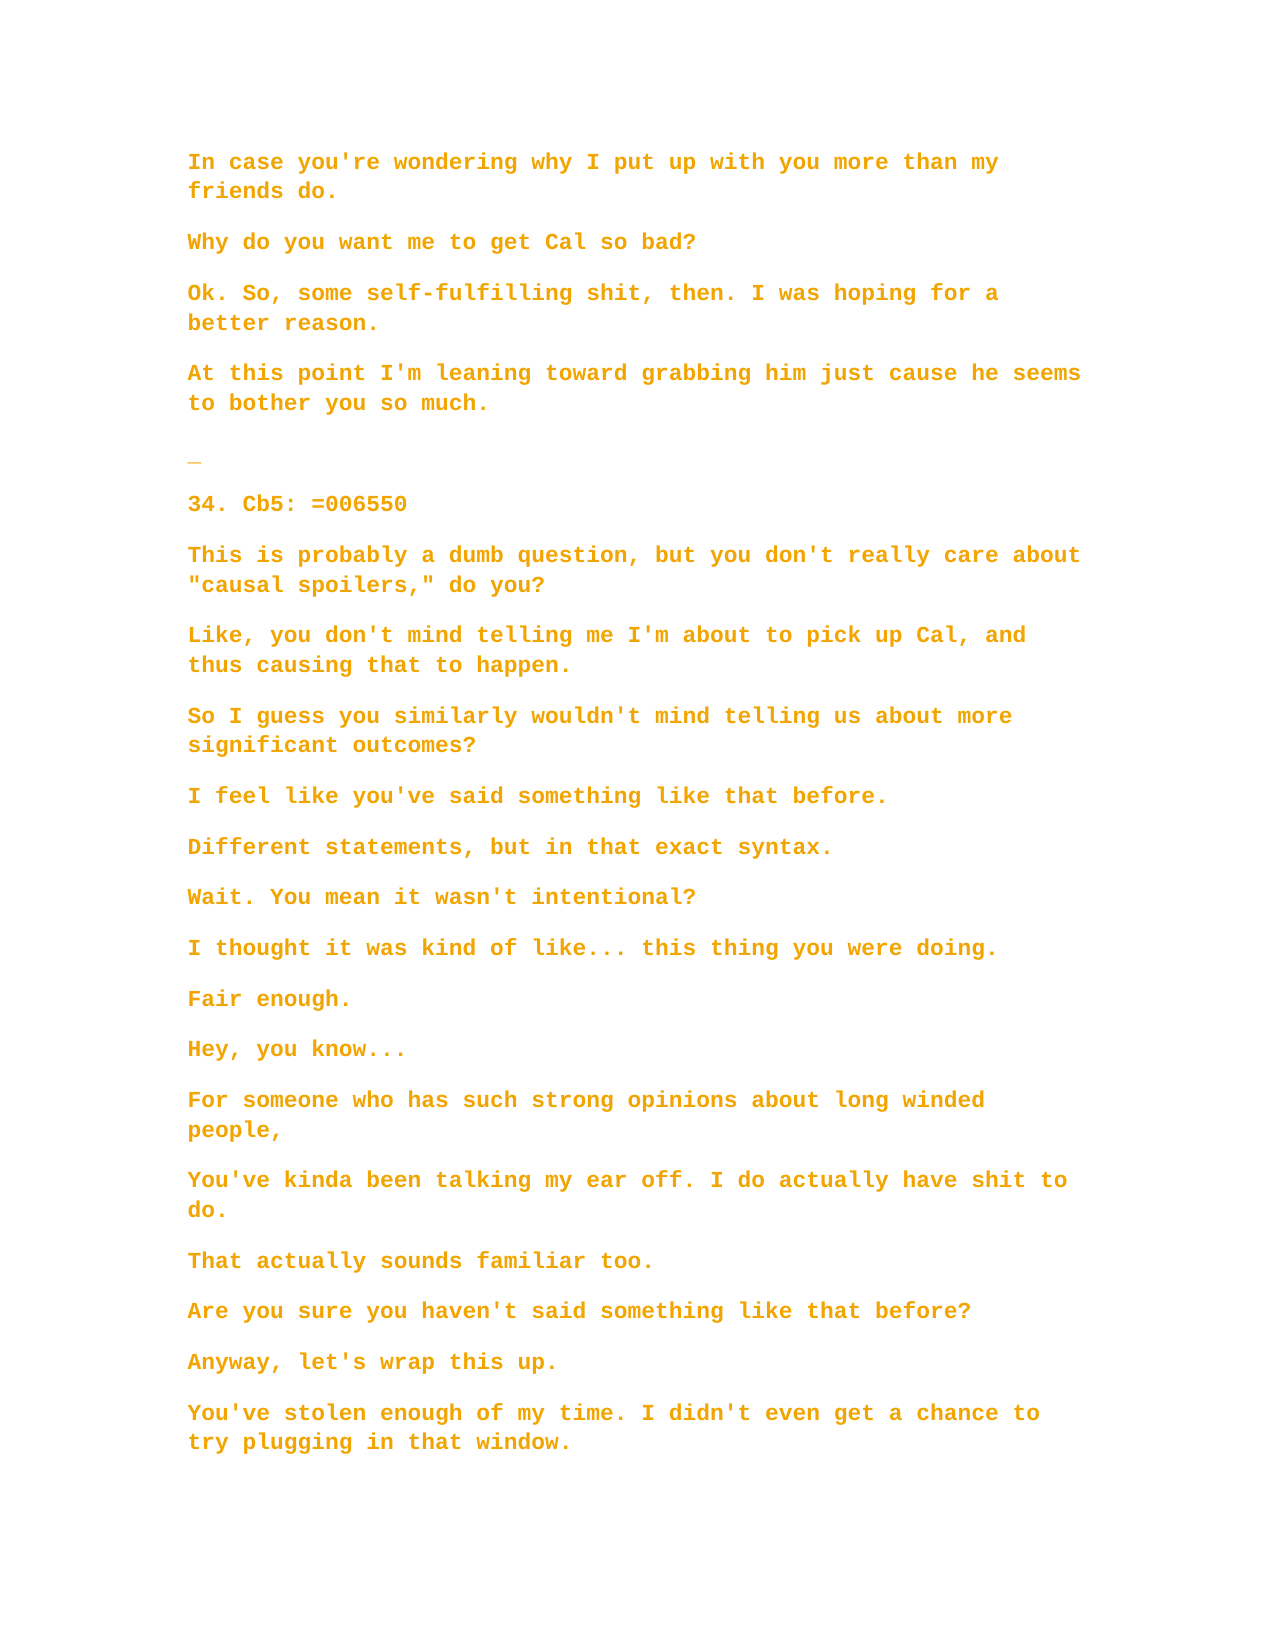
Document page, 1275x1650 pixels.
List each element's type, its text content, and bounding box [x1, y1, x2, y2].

text Wait. You mean it wasn't intentional? [187, 886, 1087, 912]
text This is probably a dumb question, but you don't really care about "causal spoilers," do you? [187, 543, 1087, 599]
text 34. Cb5: =006550 [187, 492, 1087, 518]
text At this point I'm leaning toward grabbing him just cause he seems to bother you so much. [187, 361, 1087, 417]
text That actually sounds familiar too. [187, 1249, 1087, 1275]
text Why do you want me to get Cal so bad? [187, 230, 1087, 256]
text Ok. So, some self-fulfilling shit, then. I was hoping for a better reason. [187, 281, 1087, 337]
text I thought it was kind of like... this thing you were doing. [187, 936, 1087, 962]
text Are you sure you haven't said something like that before? [187, 1299, 1087, 1326]
text In case you're wondering why I put up with you more than my friends do. [187, 150, 1087, 206]
text Hey, you know... [187, 1037, 1087, 1063]
text Fair enough. [187, 987, 1087, 1013]
text _ [187, 442, 1087, 468]
text You've stolen enough of my time. I didn't even get a chance to try plugging in that window. [187, 1401, 1087, 1457]
text Different statements, but in that exact syntax. [187, 835, 1087, 861]
text Anyway, let's wrap this up. [187, 1350, 1087, 1376]
text For someone who has such strong opinions about long winded people, [187, 1088, 1087, 1144]
text So I guess you similarly wouldn't mind telling us about more significant outcomes? [187, 704, 1087, 760]
text Like, you don't mind telling me I'm about to pick up Cal, and thus causing that to happen. [187, 623, 1087, 679]
text I feel like you've said something like that before. [187, 784, 1087, 810]
text You've kinda been talking my ear off. I do actually have shit to do. [187, 1168, 1087, 1224]
